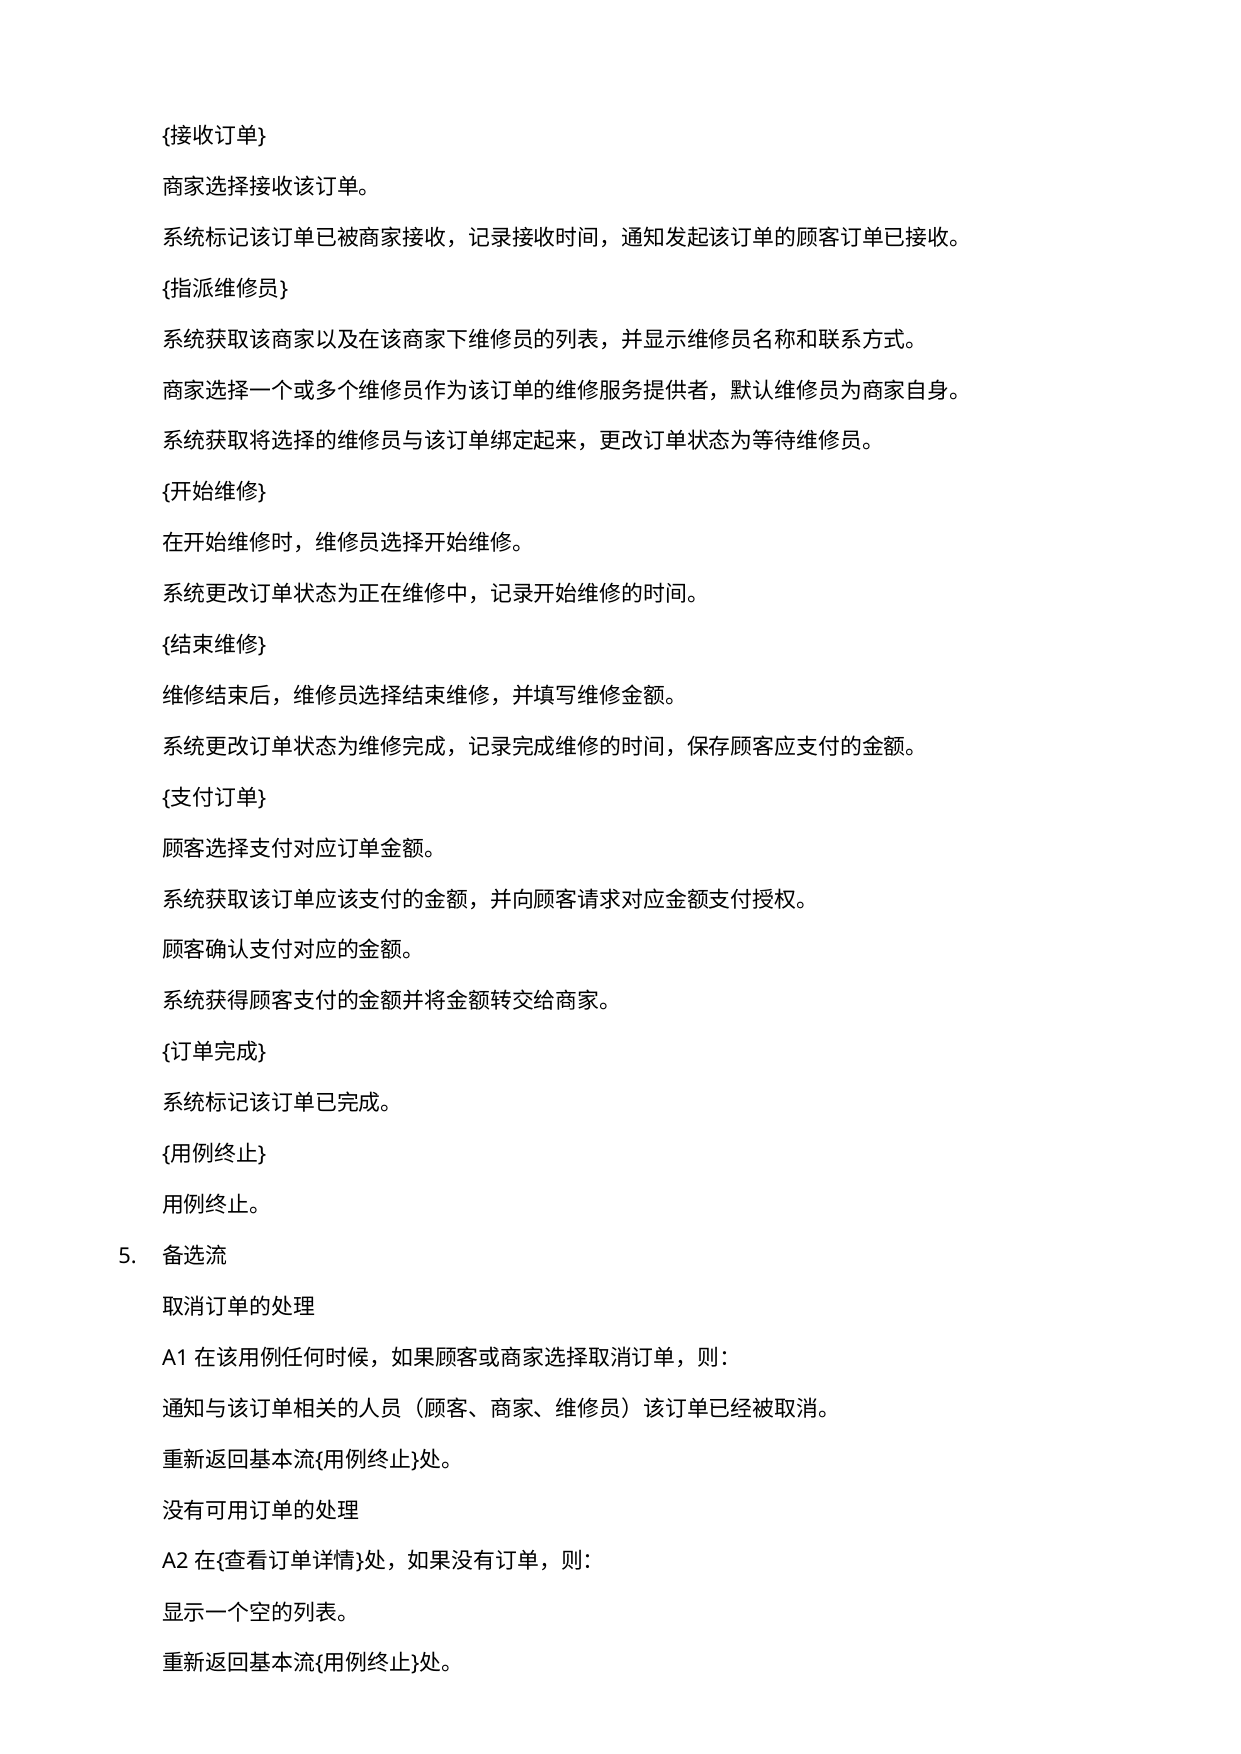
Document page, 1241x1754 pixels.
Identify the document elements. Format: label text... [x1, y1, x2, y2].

text {指派维修员} [118, 271, 1122, 303]
list 备选流 [118, 1238, 1122, 1270]
text 系统标记该订单已被商家接收，记录接收时间，通知发起该订单的顾客订单已接收。 [118, 220, 1122, 252]
text {开始维修} [118, 474, 1122, 506]
text 通知与该订单相关的人员（顾客、商家、维修员）该订单已经被取消。 [118, 1391, 1122, 1422]
text 取消订单的处理 [118, 1289, 1122, 1321]
text 顾客确认支付对应的金额。 [118, 932, 1122, 964]
text 重新返回基本流{用例终止}处。 [118, 1645, 1122, 1677]
text 没有可用订单的处理 [118, 1493, 1122, 1524]
text {支付订单} [118, 780, 1122, 812]
text 商家选择接收该订单。 [118, 169, 1122, 201]
text 系统更改订单状态为正在维修中，记录开始维修的时间。 [118, 576, 1122, 608]
text {接收订单} [118, 118, 1122, 150]
text 系统更改订单状态为维修完成，记录完成维修的时间，保存顾客应支付的金额。 [118, 729, 1122, 761]
text A1 在该用例任何时候，如果顾客或商家选择取消订单，则： [118, 1340, 1122, 1372]
text 显示一个空的列表。 [118, 1594, 1122, 1626]
text 系统获取该订单应该支付的金额，并向顾客请求对应金额支付授权。 [118, 882, 1122, 913]
text 系统获得顾客支付的金额并将金额转交给商家。 [118, 983, 1122, 1015]
text 顾客选择支付对应订单金额。 [118, 831, 1122, 862]
text {结束维修} [118, 627, 1122, 659]
text {订单完成} [118, 1034, 1122, 1066]
text 重新返回基本流{用例终止}处。 [118, 1442, 1122, 1473]
text 维修结束后，维修员选择结束维修，并填写维修金额。 [118, 678, 1122, 710]
text 系统获取将选择的维修员与该订单绑定起来，更改订单状态为等待维修员。 [118, 423, 1122, 455]
text 用例终止。 [118, 1187, 1122, 1219]
text 商家选择一个或多个维修员作为该订单的维修服务提供者，默认维修员为商家自身。 [118, 373, 1122, 404]
text {用例终止} [118, 1136, 1122, 1168]
text 在开始维修时，维修员选择开始维修。 [118, 525, 1122, 557]
text 系统标记该订单已完成。 [118, 1085, 1122, 1117]
text A2 在{查看订单详情}处，如果没有订单，则： [118, 1543, 1122, 1575]
text 系统获取该商家以及在该商家下维修员的列表，并显示维修员名称和联系方式。 [118, 322, 1122, 353]
